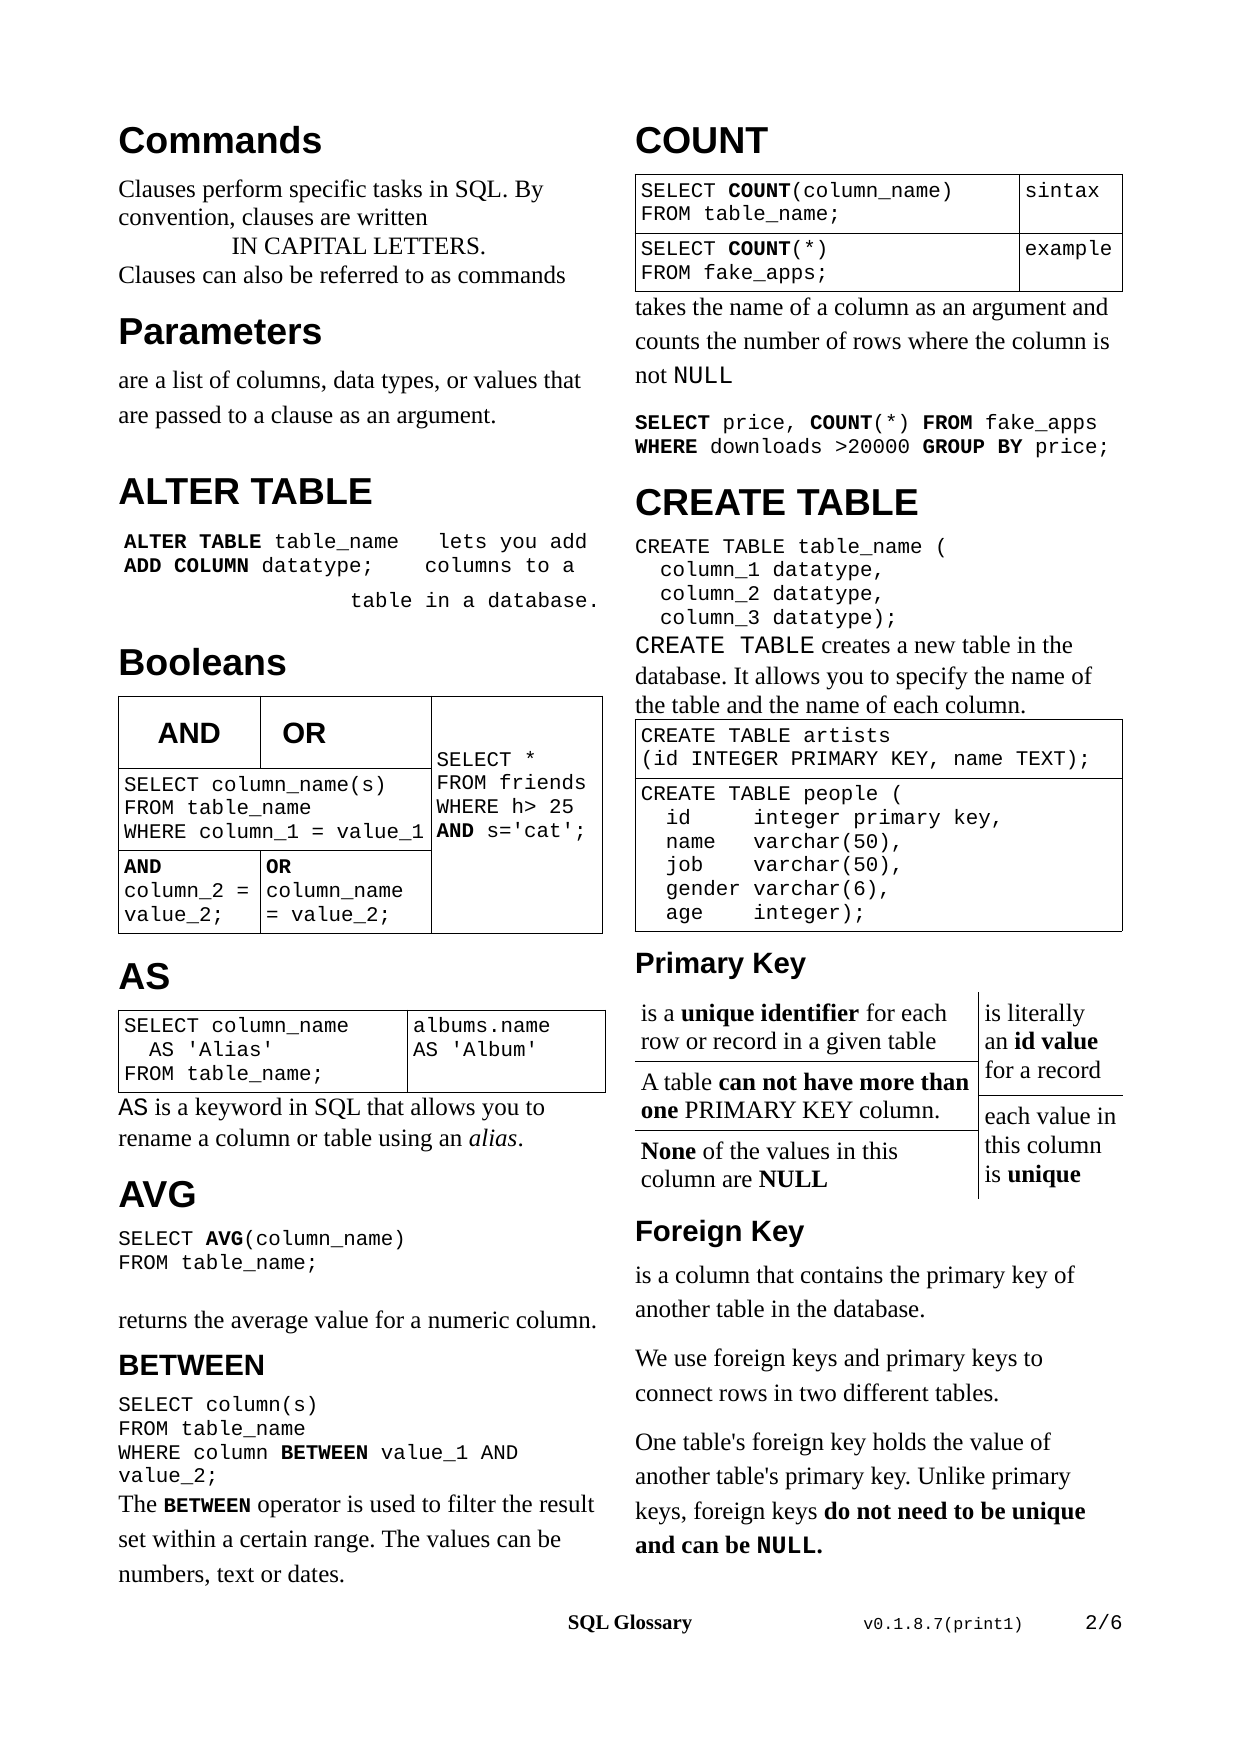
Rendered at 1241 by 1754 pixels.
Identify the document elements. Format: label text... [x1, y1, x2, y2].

table_header is literally an id value for a record [979, 992, 1122, 1095]
text takes the name of a column as an argument and counts the number of rows where the column is not NULL [635, 292, 1122, 391]
subtitle Foreign Key [635, 1214, 1122, 1247]
table_cell SELECT column_name(s) FROM table_name WHERE column_1 = value_1 [119, 769, 431, 850]
text column_1 datatype, [635, 559, 1122, 583]
text FROM table_name; [118, 1252, 605, 1275]
text We use foreign keys and primary keys to connect rows in two different tables. [635, 1343, 1122, 1407]
text One table's foreign key holds the value of another table's primary key. Unlike primary keys, foreign keys do not need to be unique and can be NULL. [635, 1427, 1122, 1561]
text WHERE downloads >20000 GROUP BY price; [635, 436, 1122, 459]
subtitle AS [118, 954, 605, 997]
table_header CREATE TABLE artists (id INTEGER PRIMARY KEY, name TEXT); [636, 720, 1122, 778]
text WHERE column BETWEEN value_1 AND value_2; [118, 1442, 605, 1489]
subtitle COUNT [635, 118, 1122, 161]
table_cell CREATE TABLE people ( id integer primary key, name varchar(50), job varchar(50), gender varchar(6), age integer); [636, 779, 1122, 931]
text IN CAPITAL LETTERS. [118, 231, 605, 260]
text are a list of columns, data types, or values that are passed to a clause as an argument. [118, 365, 605, 428]
subtitle BETWEEN [118, 1348, 605, 1382]
table_cell None of the values in this column are NULL [635, 1131, 978, 1199]
table_header albums.name AS 'Album' [408, 1011, 605, 1092]
subtitle ALTER TABLE [118, 469, 605, 513]
text is a column that contains the primary key of another table in the database. [635, 1260, 1122, 1323]
text The BETWEEN operator is used to filter the result set within a certain range. The values can be numbers, text or dates. [118, 1489, 605, 1588]
subtitle Commands [118, 118, 605, 161]
table_cell each value in this column is unique [979, 1096, 1122, 1199]
text Clauses can also be referred to as commands [118, 260, 605, 289]
table_cell AND column_2 = value_2; [119, 851, 260, 933]
table_header OR [261, 697, 431, 768]
text CREATE TABLE table_name ( [635, 536, 1122, 559]
text SELECT price, COUNT(*) FROM fake_apps [635, 412, 1122, 436]
table_cell example [1020, 234, 1122, 291]
text AS is a keyword in SQL that allows you to rename a column or table using an alias. [118, 1093, 605, 1152]
table_header SELECT column_name AS 'Alias' FROM table_name; [119, 1011, 407, 1092]
table_cell SELECT COUNT(*) FROM fake_apps; [636, 234, 1019, 291]
subtitle AVG [118, 1172, 605, 1216]
text SELECT AVG(column_name) [118, 1228, 605, 1252]
table_header sintax [1020, 175, 1122, 233]
table_cell table in a database. [118, 584, 605, 619]
table_cell A table can not have more than one PRIMARY KEY column. [635, 1062, 978, 1130]
text column_3 datatype); [635, 607, 1122, 630]
text Clauses perform specific tasks in SQL. By convention, clauses are written [118, 174, 605, 231]
table_header SELECT COUNT(column_name) FROM table_name; [636, 175, 1019, 233]
table_header SELECT * FROM friends WHERE h> 25 AND s='cat'; [432, 697, 602, 933]
table_header is a unique identifier for each row or record in a given table [635, 992, 978, 1061]
subtitle Primary Key [635, 946, 1122, 979]
text FROM table_name [118, 1418, 605, 1442]
text column_2 datatype, [635, 583, 1122, 607]
text returns the average value for a numeric column. [118, 1305, 605, 1334]
table_header ALTER TABLE table_name ADD COLUMN datatype; [118, 525, 419, 584]
text SELECT column(s) [118, 1394, 605, 1418]
subtitle Parameters [118, 309, 605, 353]
text CREATE TABLE creates a new table in the database. It allows you to specify the name of the table and the name of each column. [635, 630, 1122, 719]
subtitle Booleans [118, 640, 605, 683]
table_header lets you add columns to a [419, 525, 605, 584]
table_header AND [119, 697, 260, 768]
subtitle CREATE TABLE [635, 480, 1122, 523]
table_cell OR column_name = value_2; [261, 851, 431, 933]
